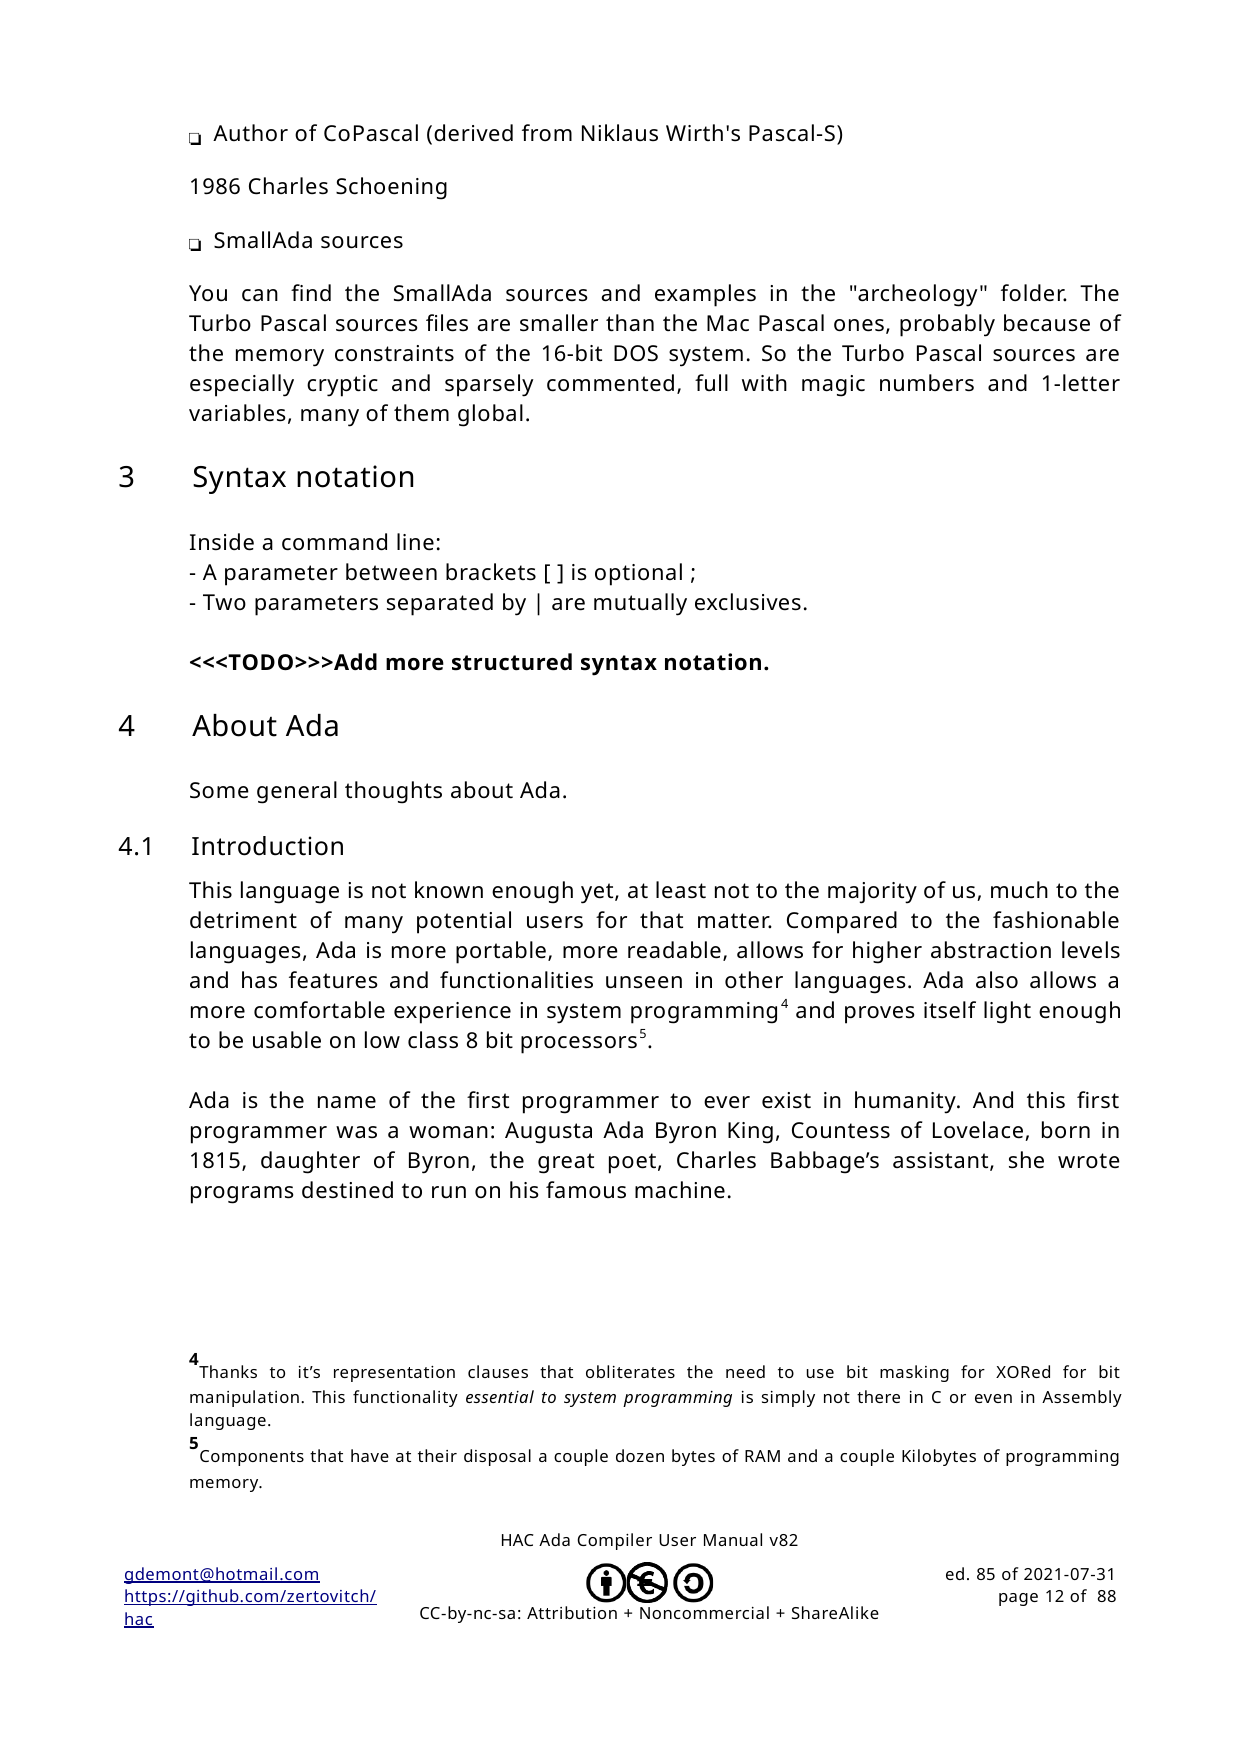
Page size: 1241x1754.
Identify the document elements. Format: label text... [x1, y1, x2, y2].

text <<<TODO>>>Add more structured syntax notation. [189, 646, 1122, 676]
text - Two parameters separated by | are mutually exclusives. [189, 586, 1122, 616]
text - A parameter between brackets [ ] is optional ; [189, 556, 1122, 586]
subtitle Introduction [118, 829, 1122, 863]
text Thanks to it’s representation clauses that obliterates the need to use bit masking for XORed for bit manipulation. This functionality essential to system programming is simply not there in C or even in Assembly language. [189, 1347, 1122, 1431]
picture [672, 1562, 714, 1603]
text Components that have at their disposal a couple dozen bytes of RAM and a couple Kilobytes of programming memory. [189, 1431, 1122, 1493]
text Some general thoughts about Ada. [189, 775, 1122, 805]
subtitle About Ada [118, 706, 1122, 745]
text 1986 Charles Schoening [189, 171, 1122, 201]
text Inside a command line: [189, 526, 1122, 556]
subtitle Author of CoPascal (derived from Niklaus Wirth's Pascal-S) [189, 118, 1122, 159]
text You can find the SmallAda sources and examples in the "archeology" folder. The Turbo Pascal sources files are smaller than the Mac Pascal ones, probably because of the memory constraints of the 16-bit DOS system. So the Turbo Pascal sources are especially cryptic and sparsely commented, full with magic numbers and 1-letter variables, many of them global. [189, 277, 1122, 427]
text Ada is the name of the first programmer to ever exist in humanity. And this first programmer was a woman: Augusta Ada Byron King, Countess of Lovelace, born in 1815, daughter of Byron, the great poet, Charles Babbage’s assistant, she wrote programs destined to run on his famous machine. [189, 1085, 1122, 1205]
picture [585, 1562, 668, 1603]
subtitle Syntax notation [118, 457, 1122, 496]
subtitle SmallAda sources [189, 224, 1122, 266]
text This language is not known enough yet, at least not to the majority of us, much to the detriment of many potential users for that matter. Compared to the fashionable languages, Ada is more portable, more readable, allows for higher abstraction levels and has features and functionalities unseen in other languages. Ada also allows a more comfortable experience in system programming and proves itself light enough to be usable on low class 8 bit processors. [189, 875, 1122, 1055]
